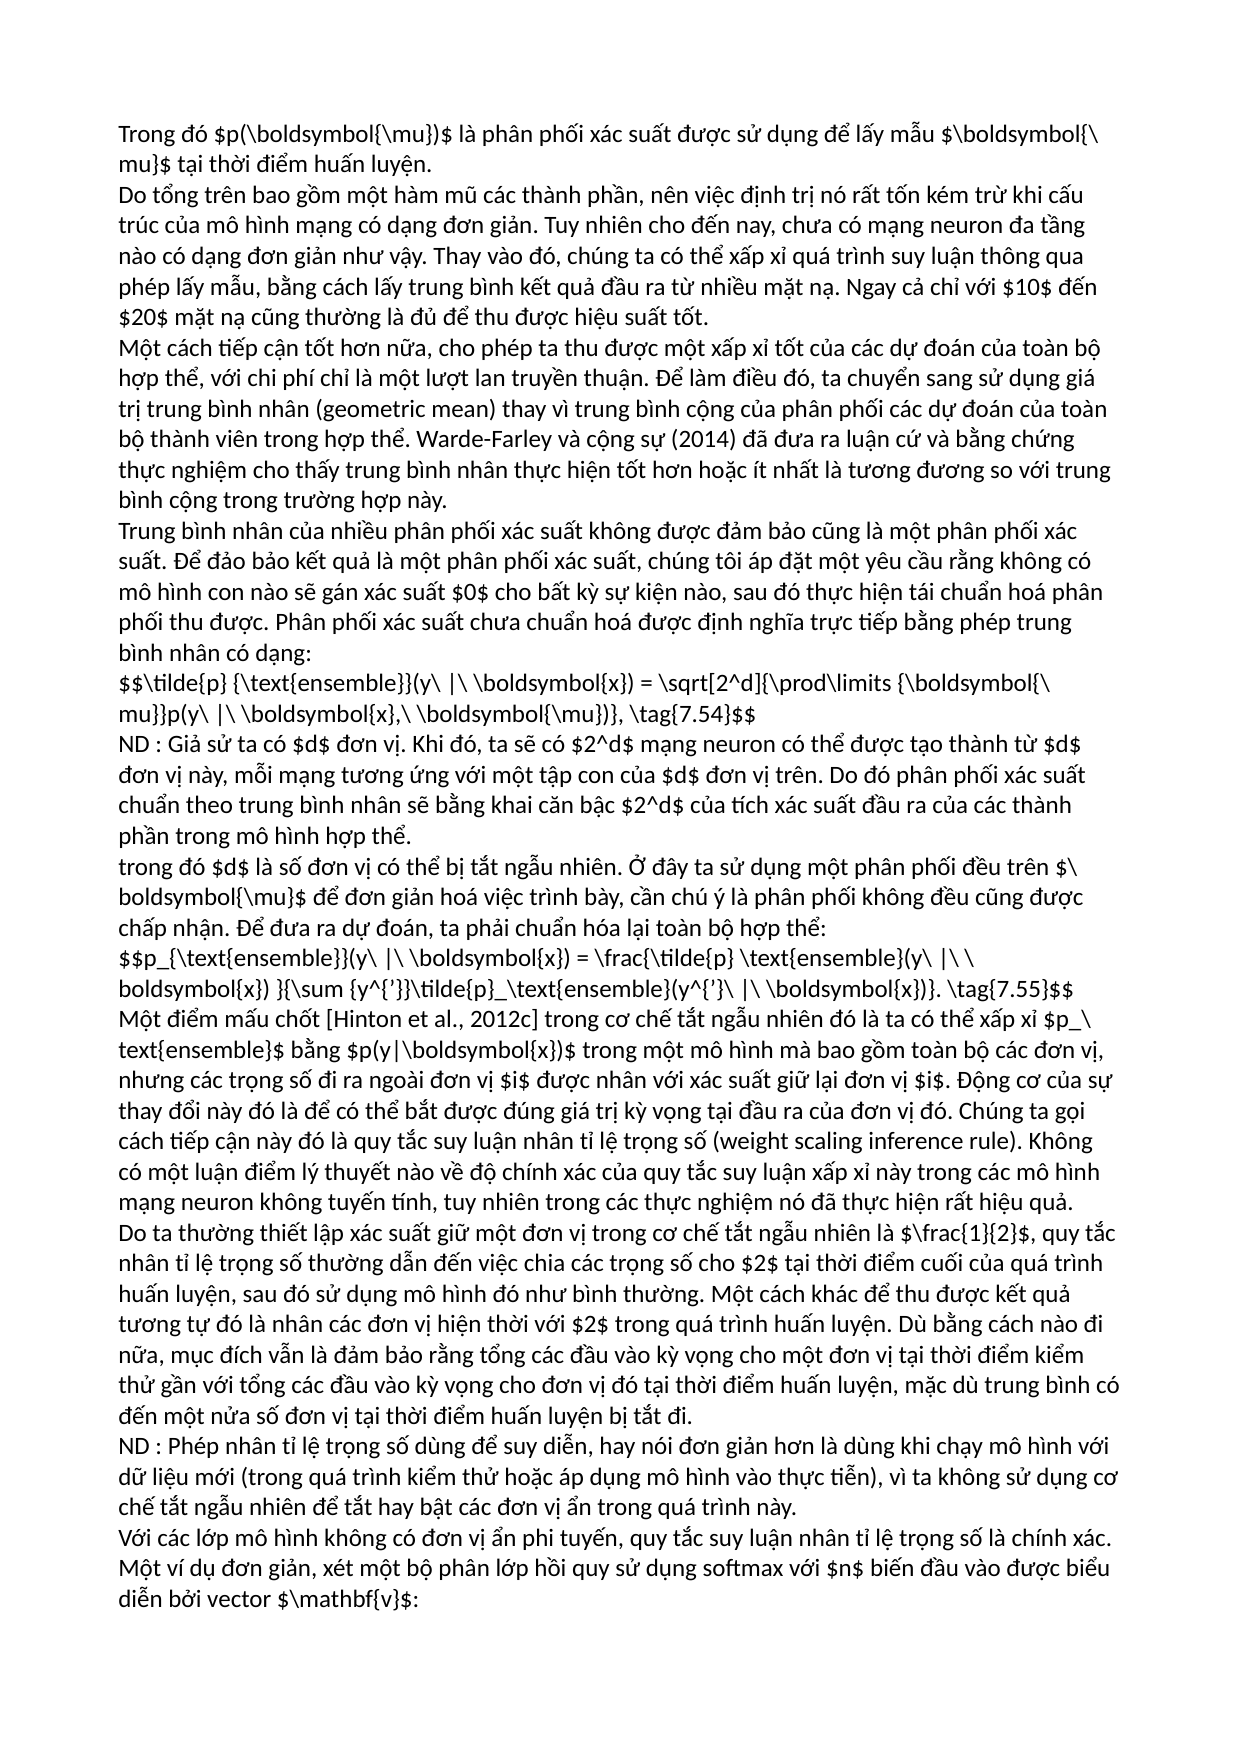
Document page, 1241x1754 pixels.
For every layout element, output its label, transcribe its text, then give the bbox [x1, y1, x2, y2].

text Một cách tiếp cận tốt hơn nữa, cho phép ta thu được một xấp xỉ tốt của các dự đoán của toàn bộ hợp thể, với chi phí chỉ là một lượt lan truyền thuận. Để làm điều đó, ta chuyển sang sử dụng giá trị trung bình nhân (geometric mean) thay vì trung bình cộng của phân phối các dự đoán của toàn bộ thành viên trong hợp thể. Warde-Farley và cộng sự (2014) đã đưa ra luận cứ và bằng chứng thực nghiệm cho thấy trung bình nhân thực hiện tốt hơn hoặc ít nhất là tương đương so với trung bình cộng trong trường hợp này. [118, 332, 1122, 515]
text Trong đó $p(\boldsymbol{\mu})$ là phân phối xác suất được sử dụng để lấy mẫu $\boldsymbol{\mu}$ tại thời điểm huấn luyện. [118, 118, 1122, 179]
text trong đó $d$ là số đơn vị có thể bị tắt ngẫu nhiên. Ở đây ta sử dụng một phân phối đều trên $\boldsymbol{\mu}$ để đơn giản hoá việc trình bày, cần chú ý là phân phối không đều cũng được chấp nhận. Để đưa ra dự đoán, ta phải chuẩn hóa lại toàn bộ hợp thể: [118, 851, 1122, 942]
text Với các lớp mô hình không có đơn vị ẩn phi tuyến, quy tắc suy luận nhân tỉ lệ trọng số là chính xác. Một ví dụ đơn giản, xét một bộ phân lớp hồi quy sử dụng softmax với $n$ biến đầu vào được biểu diễn bởi vector $\mathbf{v}$: [118, 1522, 1122, 1614]
text Một điểm mấu chốt [Hinton et al., 2012c] trong cơ chế tắt ngẫu nhiên đó là ta có thể xấp xỉ $p_\text{ensemble}$ bằng $p(y|\boldsymbol{x})$ trong một mô hình mà bao gồm toàn bộ các đơn vị, nhưng các trọng số đi ra ngoài đơn vị $i$ được nhân với xác suất giữ lại đơn vị $i$. Động cơ của sự thay đổi này đó là để có thể bắt được đúng giá trị kỳ vọng tại đầu ra của đơn vị đó. Chúng ta gọi cách tiếp cận này đó là quy tắc suy luận nhân tỉ lệ trọng số (weight scaling inference rule). Không có một luận điểm lý thuyết nào về độ chính xác của quy tắc suy luận xấp xỉ này trong các mô hình mạng neuron không tuyến tính, tuy nhiên trong các thực nghiệm nó đã thực hiện rất hiệu quả. [118, 1003, 1122, 1217]
text ND : Giả sử ta có $d$ đơn vị. Khi đó, ta sẽ có $2^d$ mạng neuron có thể được tạo thành từ $d$ đơn vị này, mỗi mạng tương ứng với một tập con của $d$ đơn vị trên. Do đó phân phối xác suất chuẩn theo trung bình nhân sẽ bằng khai căn bậc $2^d$ của tích xác suất đầu ra của các thành phần trong mô hình hợp thể. [118, 728, 1122, 851]
text Do ta thường thiết lập xác suất giữ một đơn vị trong cơ chế tắt ngẫu nhiên là $\frac{1}{2}$, quy tắc nhân tỉ lệ trọng số thường dẫn đến việc chia các trọng số cho $2$ tại thời điểm cuối của quá trình huấn luyện, sau đó sử dụng mô hình đó như bình thường. Một cách khác để thu được kết quả tương tự đó là nhân các đơn vị hiện thời với $2$ trong quá trình huấn luyện. Dù bằng cách nào đi nữa, mục đích vẫn là đảm bảo rằng tổng các đầu vào kỳ vọng cho một đơn vị tại thời điểm kiểm thử gần với tổng các đầu vào kỳ vọng cho đơn vị đó tại thời điểm huấn luyện, mặc dù trung bình có đến một nửa số đơn vị tại thời điểm huấn luyện bị tắt đi. [118, 1217, 1122, 1431]
text $$\tilde{p} {\text{ensemble}}(y\ |\ \boldsymbol{x}) = \sqrt[2^d]{\prod\limits {\boldsymbol{\mu}}p(y\ |\ \boldsymbol{x},\ \boldsymbol{\mu})}, \tag{7.54}$$ [118, 667, 1122, 728]
text $$p_{\text{ensemble}}(y\ |\ \boldsymbol{x}) = \frac{\tilde{p} \text{ensemble}(y\ |\ \boldsymbol{x}) }{\sum {y^{’}}\tilde{p}_\text{ensemble}(y^{’}\ |\ \boldsymbol{x})}. \tag{7.55}$$ [118, 942, 1122, 1003]
text Do tổng trên bao gồm một hàm mũ các thành phần, nên việc định trị nó rất tốn kém trừ khi cấu trúc của mô hình mạng có dạng đơn giản. Tuy nhiên cho đến nay, chưa có mạng neuron đa tầng nào có dạng đơn giản như vậy. Thay vào đó, chúng ta có thể xấp xỉ quá trình suy luận thông qua phép lấy mẫu, bằng cách lấy trung bình kết quả đầu ra từ nhiều mặt nạ. Ngay cả chỉ với $10$ đến $20$ mặt nạ cũng thường là đủ để thu được hiệu suất tốt. [118, 179, 1122, 332]
text ND : Phép nhân tỉ lệ trọng số dùng để suy diễn, hay nói đơn giản hơn là dùng khi chạy mô hình với dữ liệu mới (trong quá trình kiểm thử hoặc áp dụng mô hình vào thực tiễn), vì ta không sử dụng cơ chế tắt ngẫu nhiên để tắt hay bật các đơn vị ẩn trong quá trình này. [118, 1431, 1122, 1522]
text Trung bình nhân của nhiều phân phối xác suất không được đảm bảo cũng là một phân phối xác suất. Để đảo bảo kết quả là một phân phối xác suất, chúng tôi áp đặt một yêu cầu rằng không có mô hình con nào sẽ gán xác suất $0$ cho bất kỳ sự kiện nào, sau đó thực hiện tái chuẩn hoá phân phối thu được. Phân phối xác suất chưa chuẩn hoá được định nghĩa trực tiếp bằng phép trung bình nhân có dạng: [118, 515, 1122, 667]
